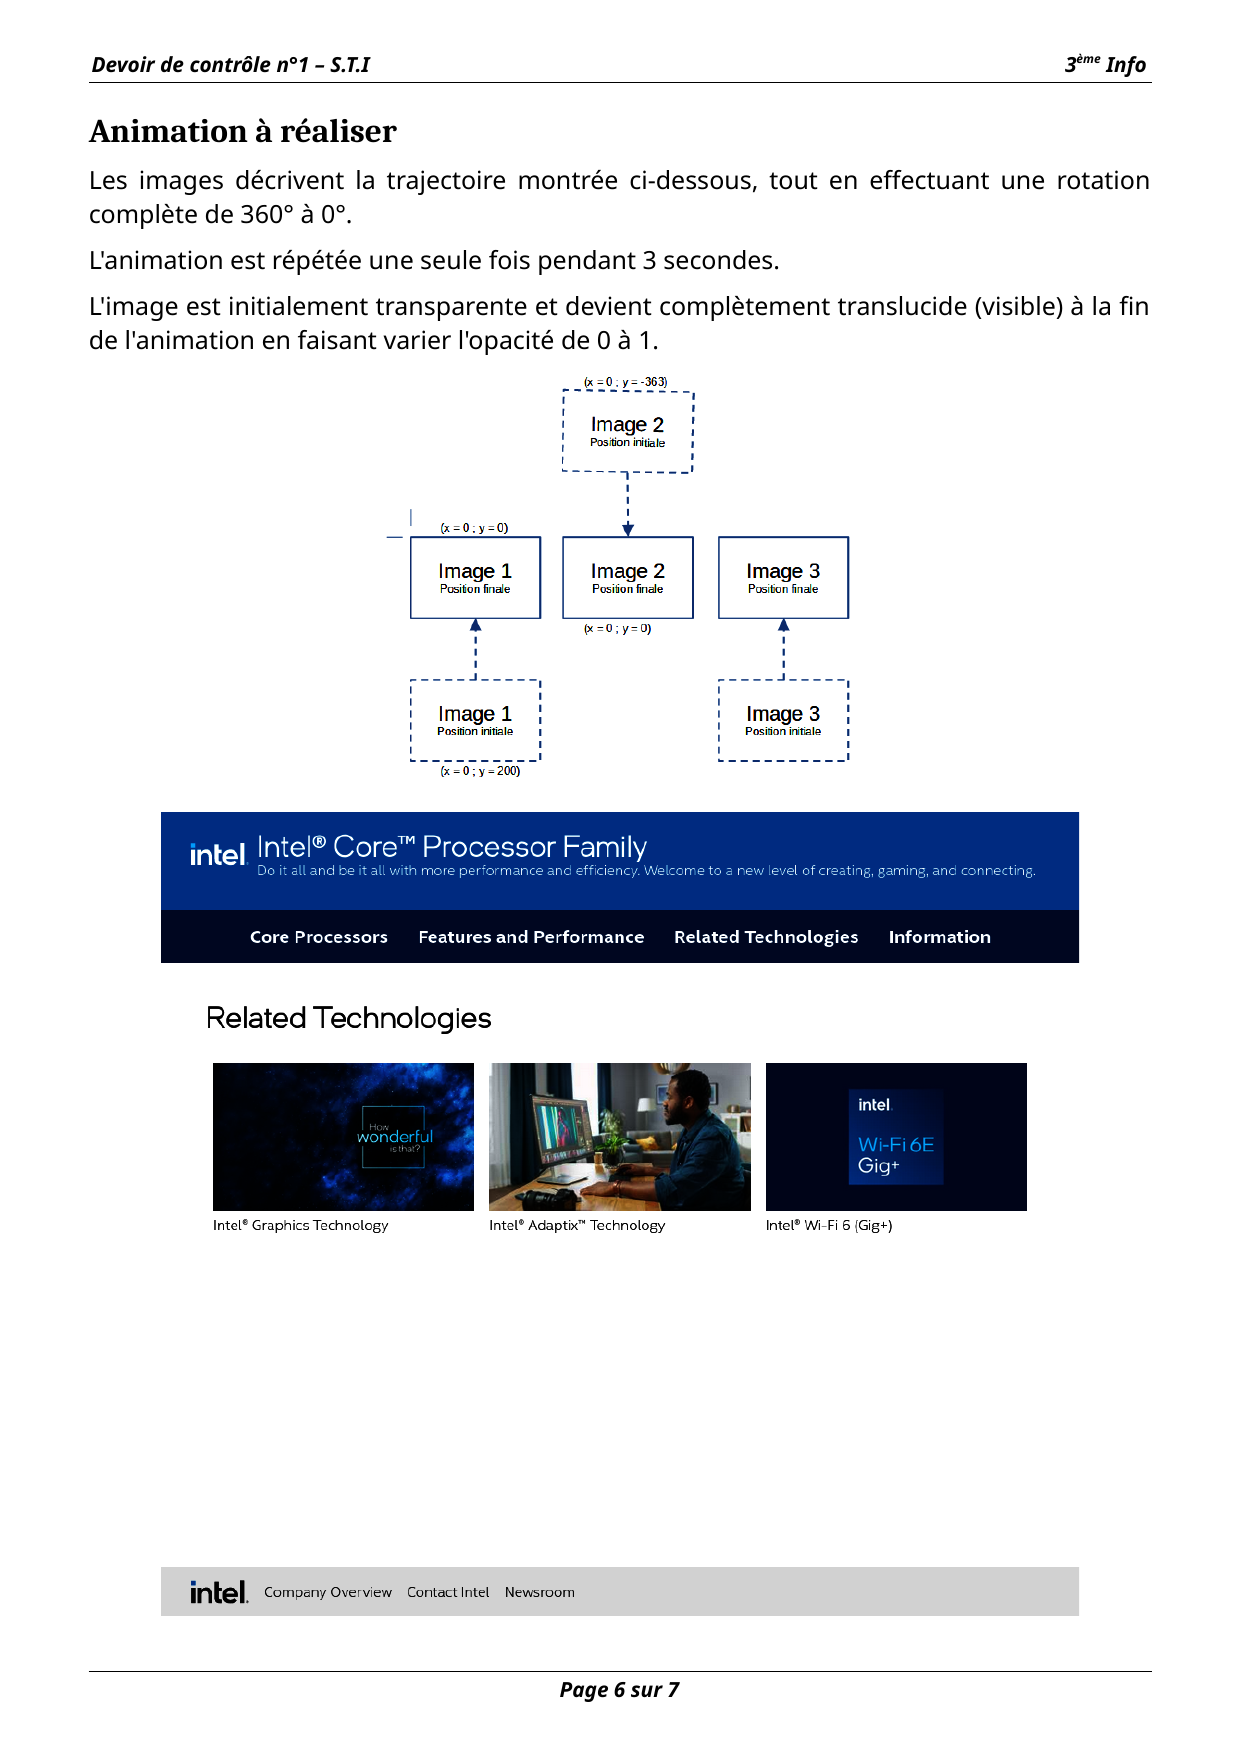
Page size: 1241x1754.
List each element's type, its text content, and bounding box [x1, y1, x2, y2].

text L'animation est répétée une seule fois pendant 3 secondes. [88, 243, 1152, 277]
subtitle Animation à réaliser [88, 113, 1152, 151]
text L'image est initialement transparente et devient complètement translucide (visible) à la fin de l'animation en faisant varier l'opacité de 0 à 1. [88, 289, 1152, 357]
text Les images décrivent la trajectoire montrée ci-dessous, tout en effectuant une rotation complète de 360° à 0°. [88, 163, 1152, 231]
table_header [89, 800, 1152, 1627]
